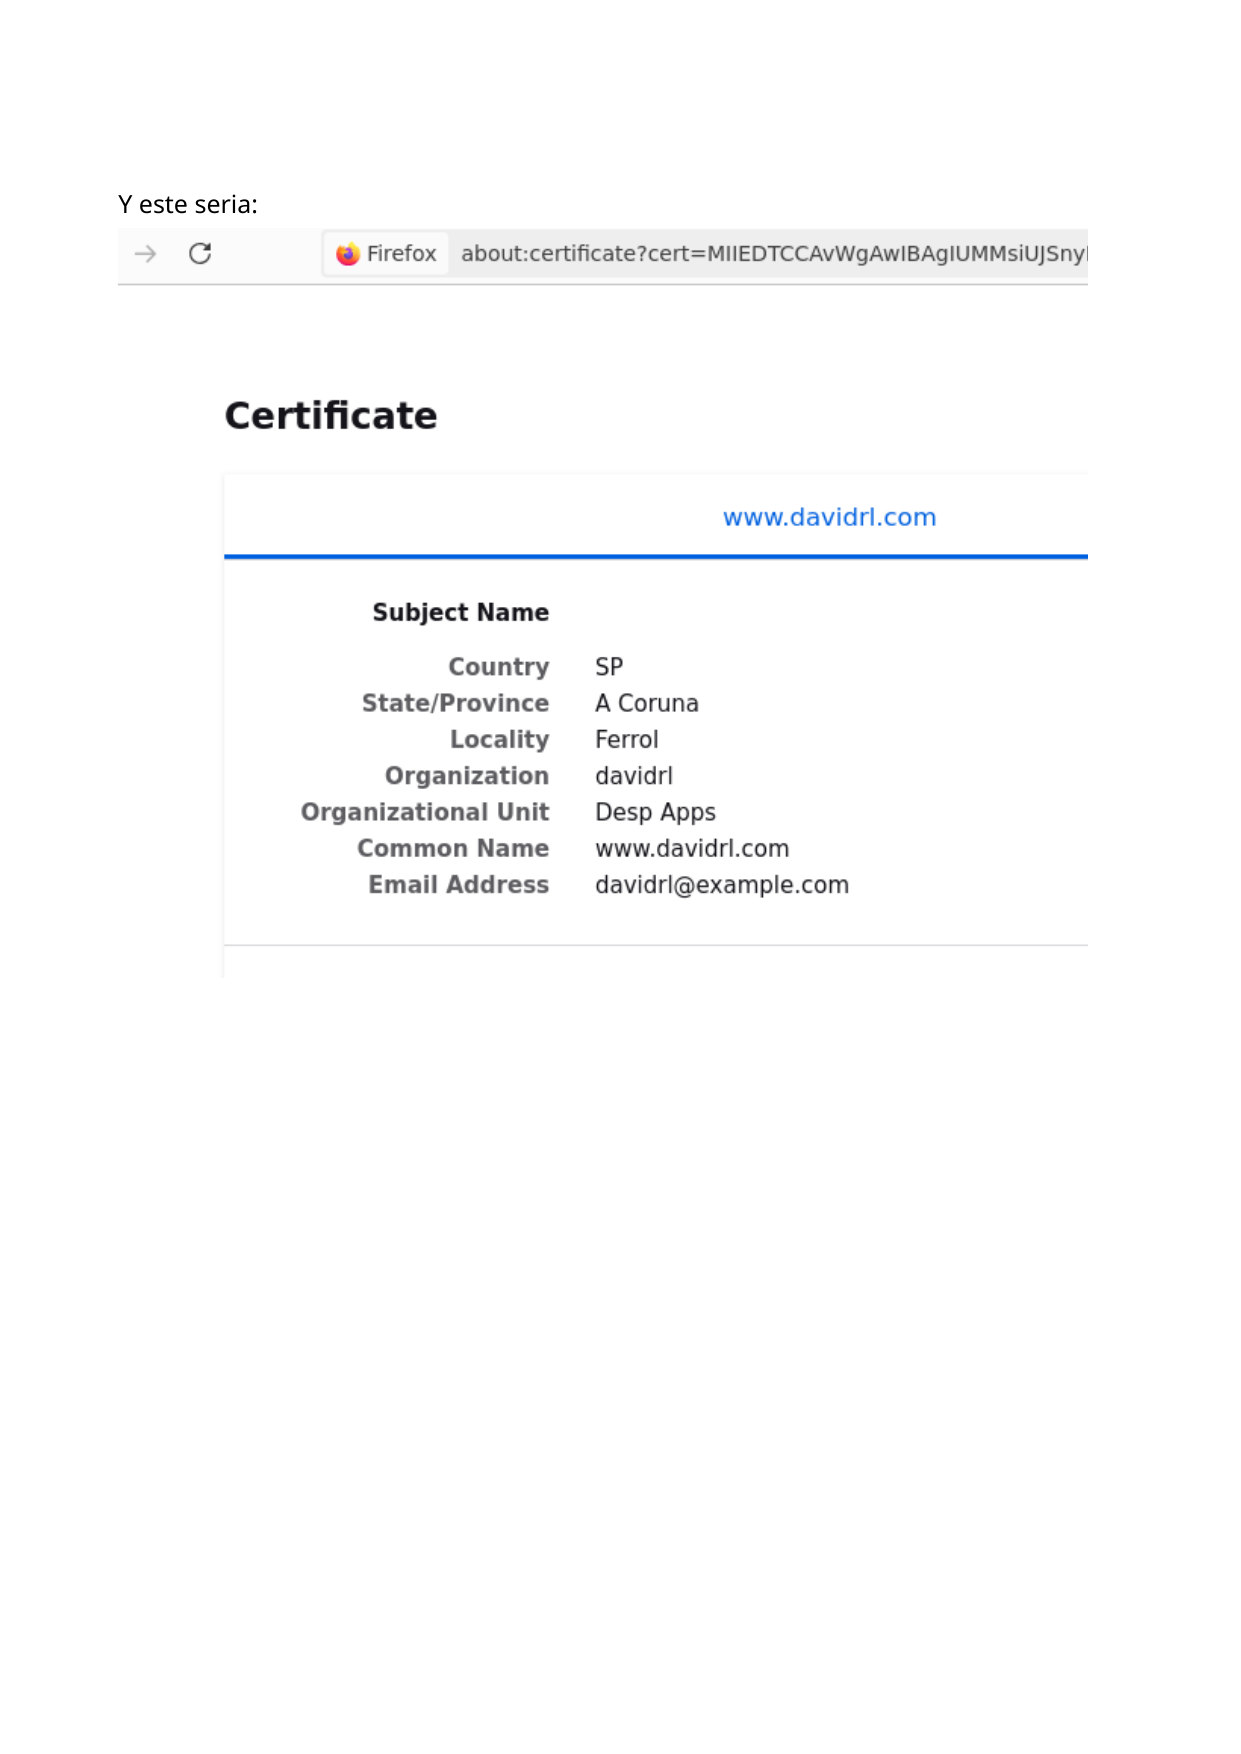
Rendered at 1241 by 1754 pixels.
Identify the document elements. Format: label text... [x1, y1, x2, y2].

picture [117, 228, 1088, 978]
text Y este seria: [118, 186, 1122, 220]
